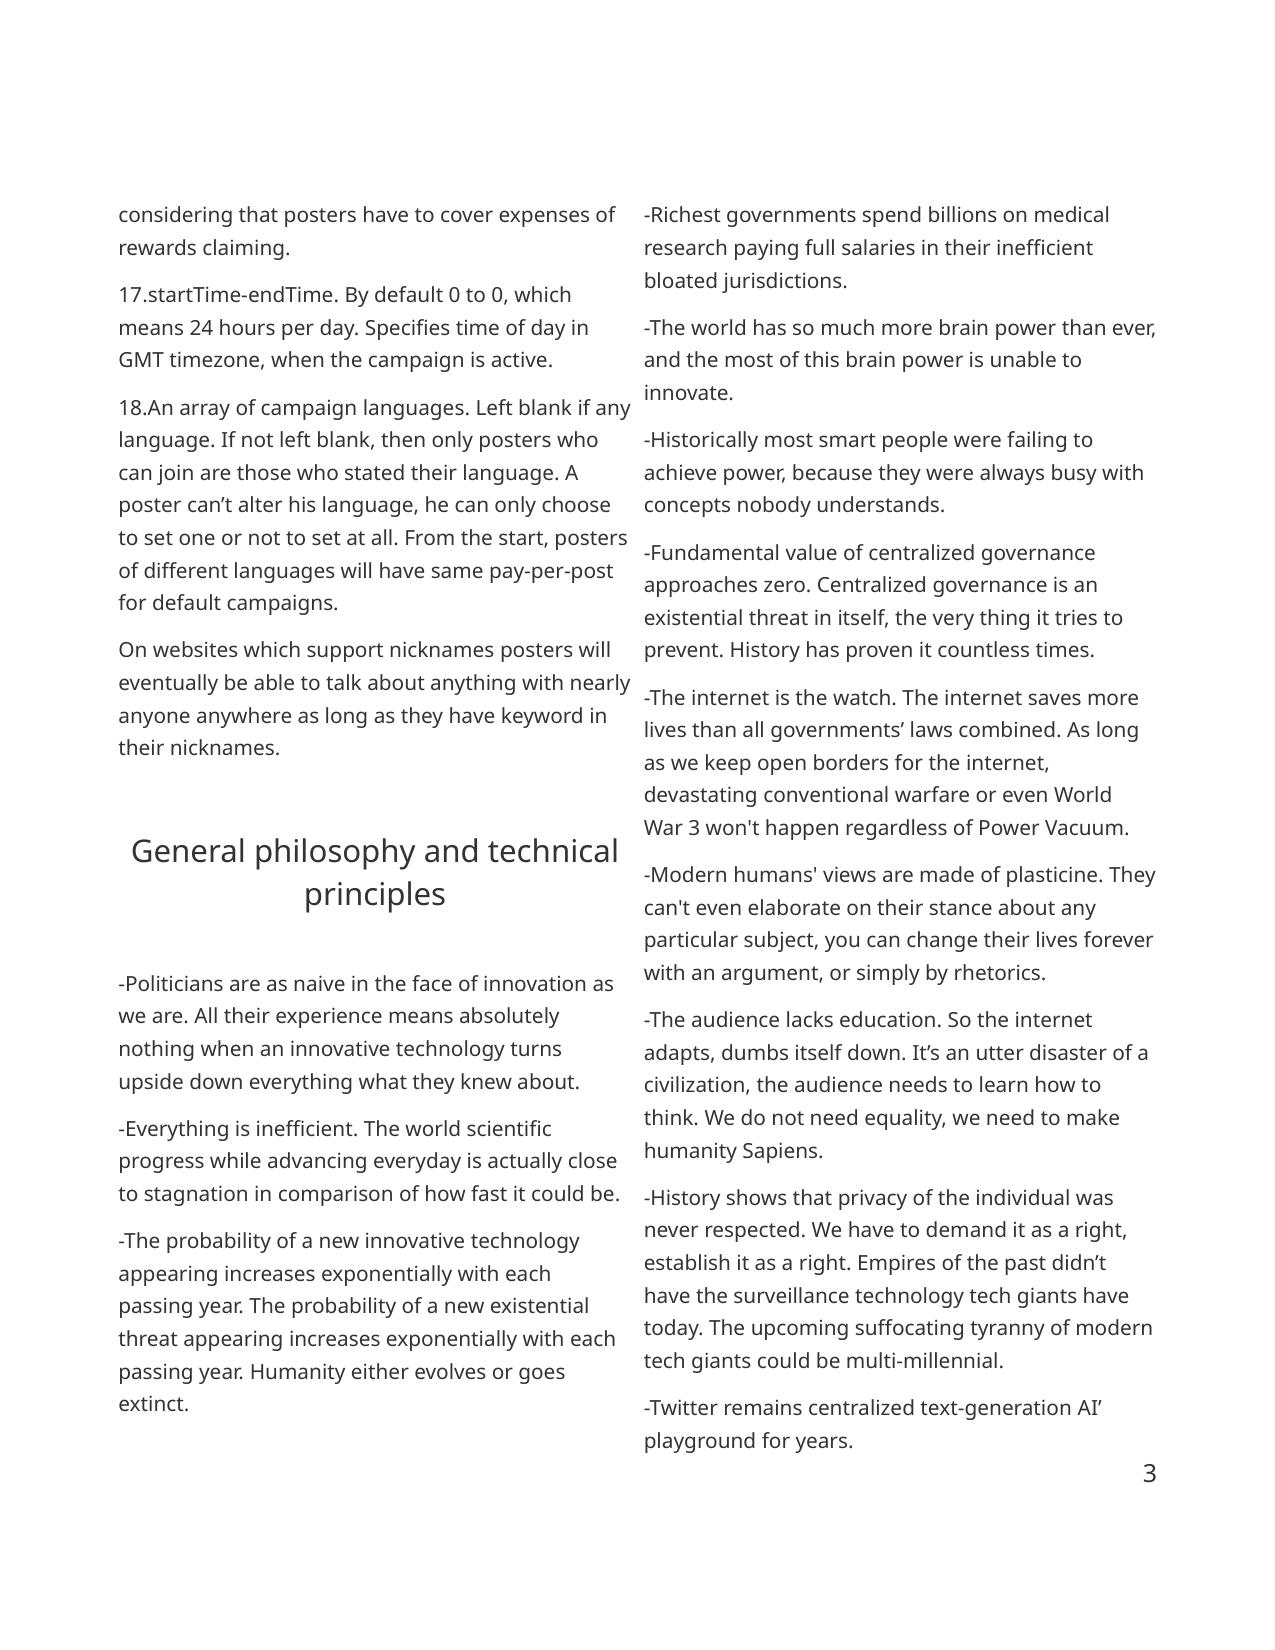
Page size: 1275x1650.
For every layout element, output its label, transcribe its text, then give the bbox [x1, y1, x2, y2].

text On websites which support nicknames posters will eventually be able to talk about anything with nearly anyone anywhere as long as they have keyword in their nicknames. [118, 636, 632, 762]
text -The audience lacks education. So the internet adapts, dumbs itself down. It’s an utter disaster of a civilization, the audience needs to learn how to think. We do not need equality, we need to make humanity Sapiens. [643, 1005, 1157, 1164]
text -The probability of a new innovative technology appearing increases exponentially with each passing year. The probability of a new existential threat appearing increases exponentially with each passing year. Humanity either evolves or goes extinct. [118, 1226, 632, 1418]
text -Richest governments spend billions on medical research paying full salaries in their inefficient bloated jurisdictions. [643, 201, 1157, 294]
subtitle General philosophy and technical principles [118, 829, 632, 914]
text -History shows that privacy of the individual was never respected. We have to demand it as a right, establish it as a right. Empires of the past didn’t have the surveillance technology tech giants have today. The upcoming suffocating tyranny of modern tech giants could be multi-millennial. [643, 1183, 1157, 1374]
text 18.An array of campaign languages. Left blank if any language. If not left blank, then only posters who can join are those who stated their language. A poster can’t alter his language, he can only choose to set one or not to set at all. From the start, posters of different languages will have same pay-per-post for default campaigns. [118, 393, 632, 617]
text -Fundamental value of centralized governance approaches zero. Centralized governance is an existential threat in itself, the very thing it tries to prevent. History has proven it countless times. [643, 538, 1157, 664]
text -Politicians are as naive in the face of innovation as we are. All their experience means absolutely nothing when an innovative technology turns upside down everything what they knew about. [118, 969, 632, 1095]
text -Everything is inefficient. The world scientific progress while advancing everyday is actually close to stagnation in comparison of how fast it could be. [118, 1114, 632, 1208]
text -Historically most smart people were failing to achieve power, because they were always busy with concepts nobody understands. [643, 425, 1157, 519]
text 17.startTime-endTime. By default 0 to 0, which means 24 hours per day. Specifies time of day in GMT timezone, when the campaign is active. [118, 280, 632, 374]
text -The internet is the watch. The internet saves more lives than all governments’ laws combined. As long as we keep open borders for the internet, devastating conventional warfare or even World War 3 won't happen regardless of Power Vacuum. [643, 683, 1157, 842]
text considering that posters have to cover expenses of rewards claiming. [118, 201, 632, 262]
text -Twitter remains centralized text-generation AI’ playground for years. [643, 1393, 1157, 1454]
text -Modern humans' views are made of plasticine. They can't even elaborate on their stance about any particular subject, you can change their lives forever with an argument, or simply by rhetorics. [643, 860, 1157, 987]
text -The world has so much more brain power than ever, and the most of this brain power is unable to innovate. [643, 313, 1157, 407]
